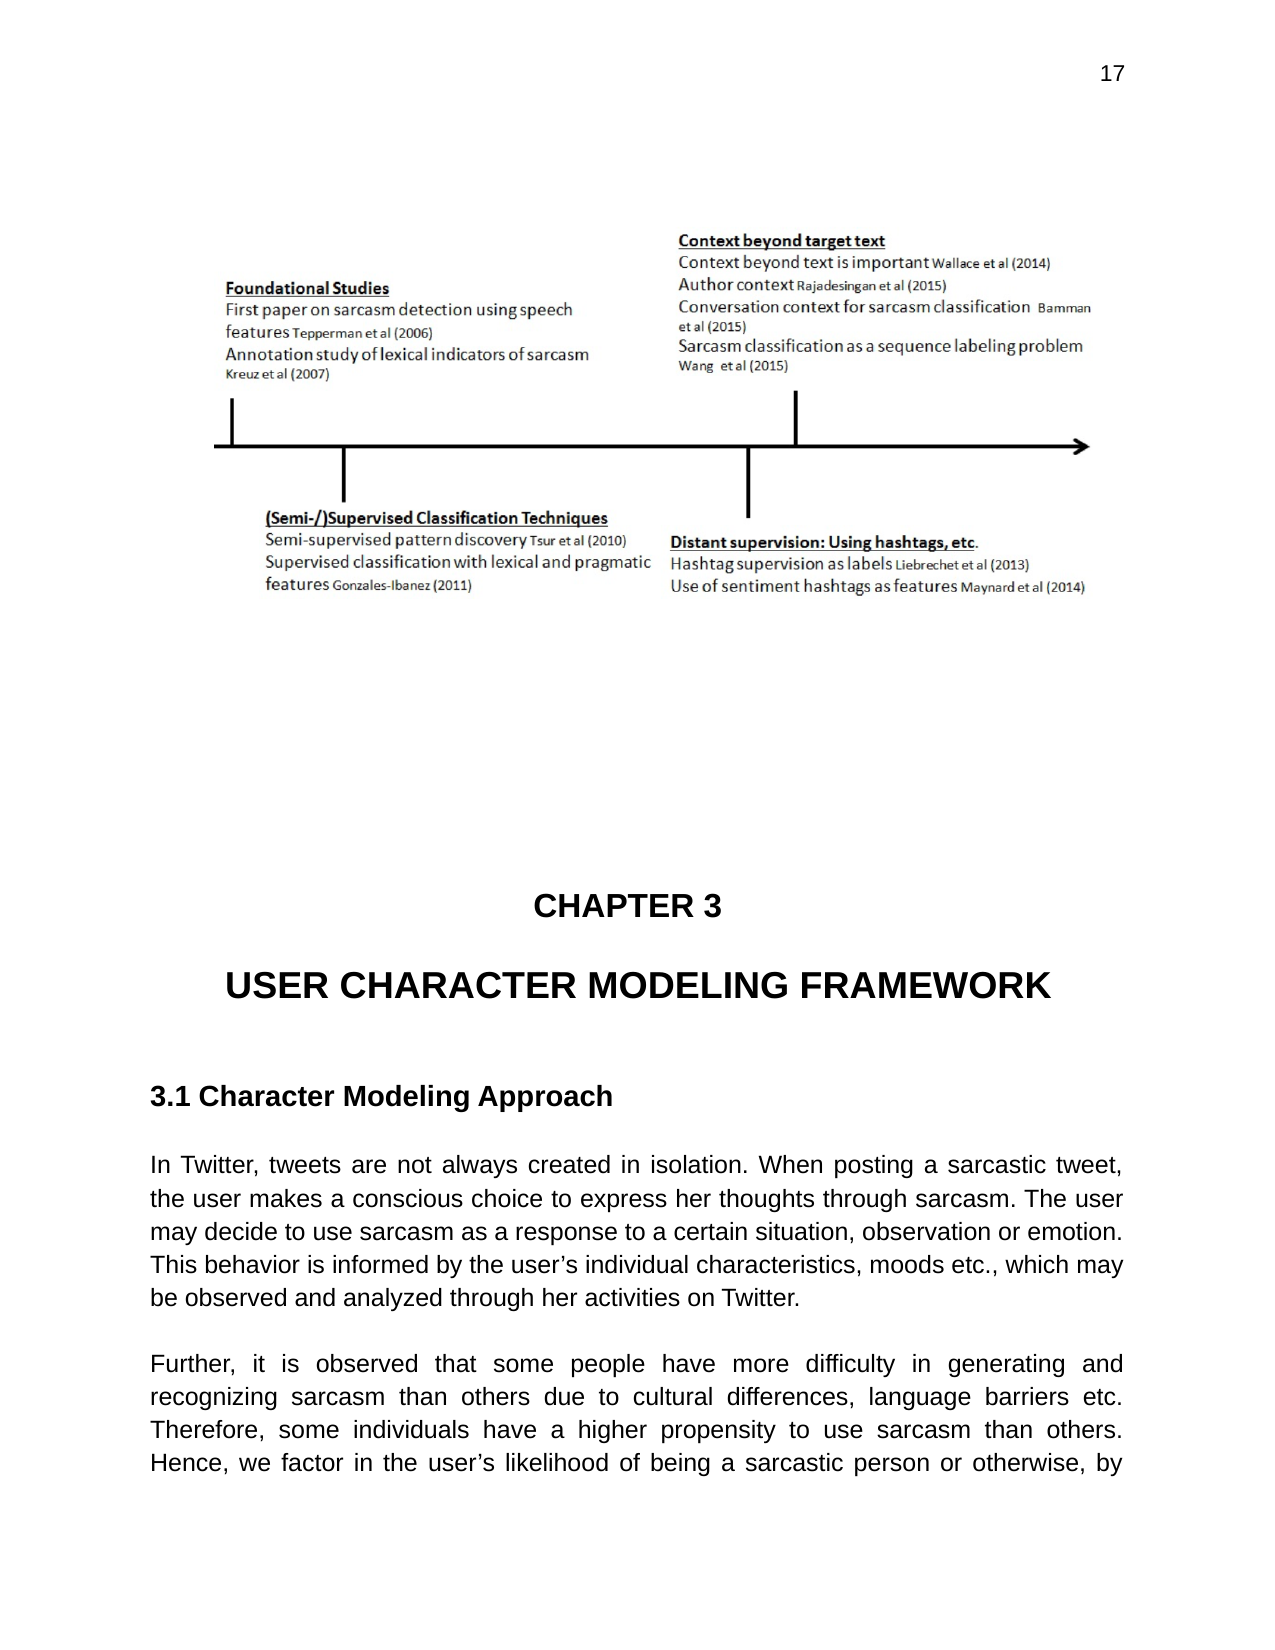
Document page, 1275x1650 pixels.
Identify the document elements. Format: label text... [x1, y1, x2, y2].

text USER CHARACTER MODELING FRAMEWORK [150, 963, 1125, 1006]
picture [150, 180, 1125, 619]
text Further, it is observed that some people have more difficulty in generating and recognizing sarcasm than others due to cultural differences, language barriers etc. Therefore, some individuals have a higher propensity to use sarcasm than others. Hence, we factor in the user’s likelihood of being a sarcastic person or otherwise, by [150, 1349, 1125, 1476]
text In Twitter, tweets are not always created in isolation. When posting a sarcastic tweet, the user makes a conscious choice to express her thoughts through sarcasm. The user may decide to use sarcasm as a response to a certain situation, observation or emotion. This behavior is informed by the user’s individual characteristics, moods etc., which may be observed and analyzed through her activities on Twitter. [150, 1151, 1125, 1311]
text 3.1 Character Modeling Approach [150, 1079, 1125, 1112]
text CHAPTER 3 [450, 886, 1125, 924]
